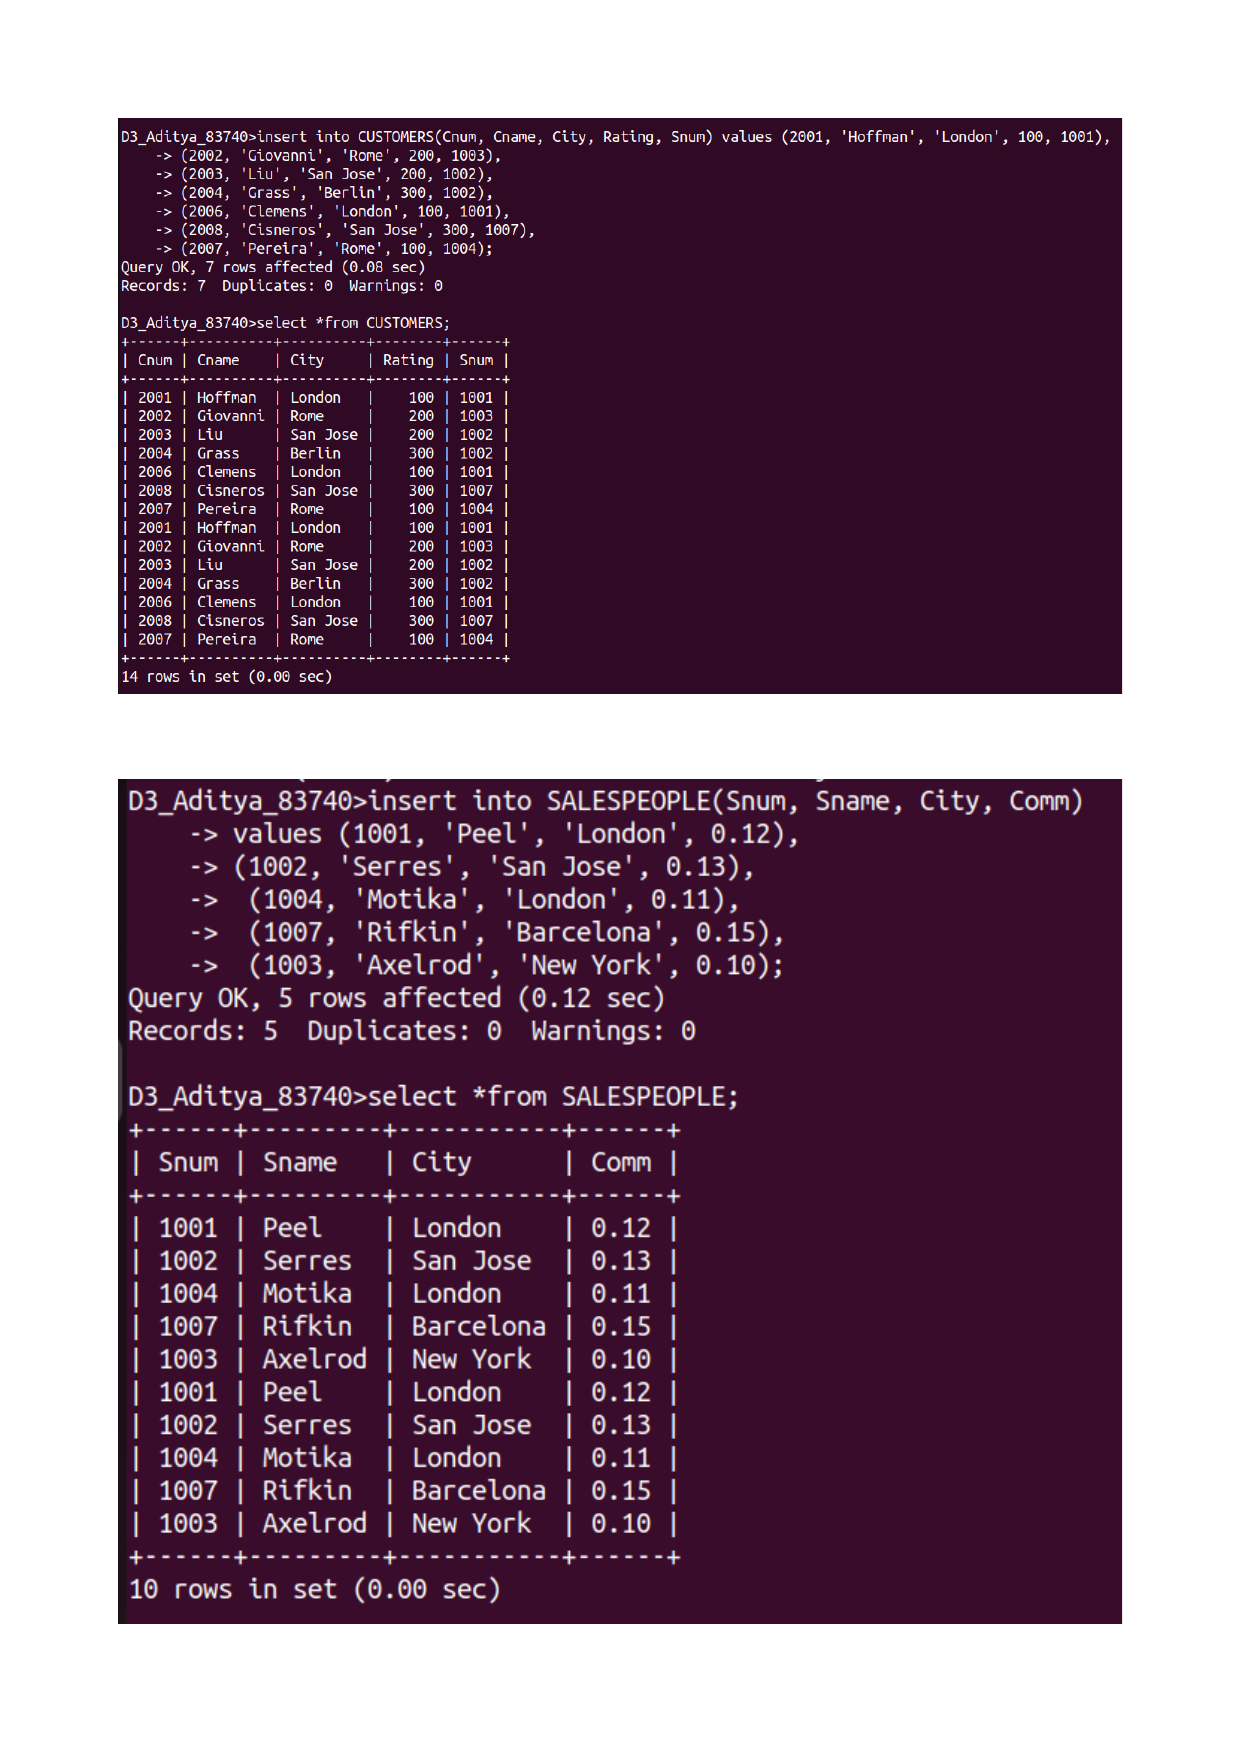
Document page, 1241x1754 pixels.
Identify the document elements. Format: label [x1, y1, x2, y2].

picture [118, 779, 1123, 1624]
picture [118, 118, 1123, 694]
